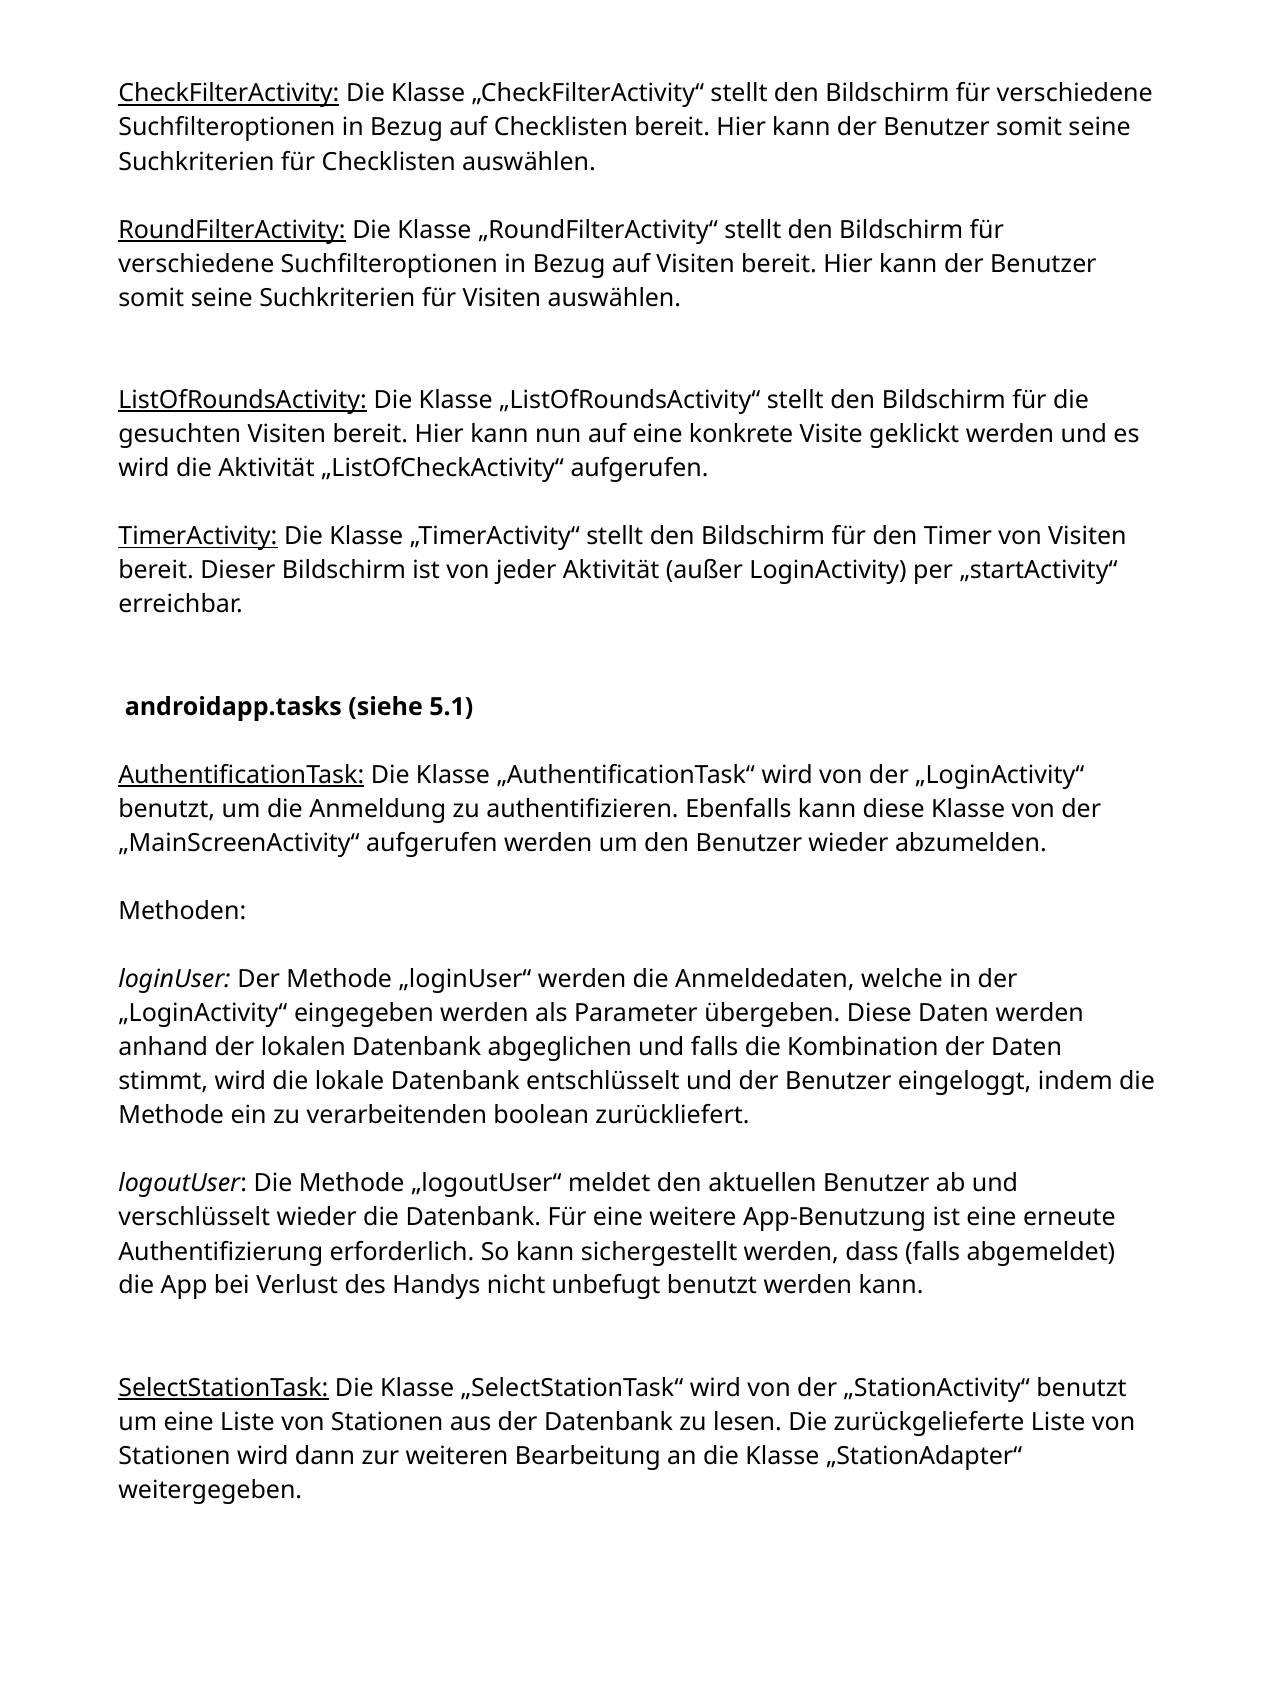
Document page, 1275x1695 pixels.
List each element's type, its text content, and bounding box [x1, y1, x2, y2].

text logoutUser: Die Methode „logoutUser“ meldet den aktuellen Benutzer ab und verschlüsselt wieder die Datenbank. Für eine weitere App-Benutzung ist eine erneute Authentifizierung erforderlich. So kann sichergestellt werden, dass (falls abgemeldet) die App bei Verlust des Handys nicht unbefugt benutzt werden kann. [118, 1165, 1157, 1301]
text TimerActivity: Die Klasse „TimerActivity“ stellt den Bildschirm für den Timer von Visiten bereit. Dieser Bildschirm ist von jeder Aktivität (außer LoginActivity) per „startActivity“ erreichbar. [118, 518, 1157, 620]
text ListOfRoundsActivity: Die Klasse „ListOfRoundsActivity“ stellt den Bildschirm für die gesuchten Visiten bereit. Hier kann nun auf eine konkrete Visite geklickt werden und es wird die Aktivität „ListOfCheckActivity“ aufgerufen. [118, 382, 1157, 484]
text CheckFilterActivity: Die Klasse „CheckFilterActivity“ stellt den Bildschirm für verschiedene Suchfilteroptionen in Bezug auf Checklisten bereit. Hier kann der Benutzer somit seine Suchkriterien für Checklisten auswählen. [118, 75, 1157, 177]
text AuthentificationTask: Die Klasse „AuthentificationTask“ wird von der „LoginActivity“ benutzt, um die Anmeldung zu authentifizieren. Ebenfalls kann diese Klasse von der „MainScreenActivity“ aufgerufen werden um den Benutzer wieder abzumelden. [118, 756, 1157, 858]
text Methoden: [118, 892, 1157, 927]
text androidapp.tasks (siehe 5.1) [118, 688, 1157, 722]
text SelectStationTask: Die Klasse „SelectStationTask“ wird von der „StationActivity“ benutzt um eine Liste von Stationen aus der Datenbank zu lesen. Die zurückgelieferte Liste von Stationen wird dann zur weiteren Bearbeitung an die Klasse „StationAdapter“ weitergegeben. [118, 1369, 1157, 1506]
text loginUser: Der Methode „loginUser“ werden die Anmeldedaten, welche in der „LoginActivity“ eingegeben werden als Parameter übergeben. Diese Daten werden anhand der lokalen Datenbank abgeglichen und falls die Kombination der Daten stimmt, wird die lokale Datenbank entschlüsselt und der Benutzer eingeloggt, indem die Methode ein zu verarbeitenden boolean zurückliefert. [118, 961, 1157, 1131]
text RoundFilterActivity: Die Klasse „RoundFilterActivity“ stellt den Bildschirm für verschiedene Suchfilteroptionen in Bezug auf Visiten bereit. Hier kann der Benutzer somit seine Suchkriterien für Visiten auswählen. [118, 211, 1157, 313]
